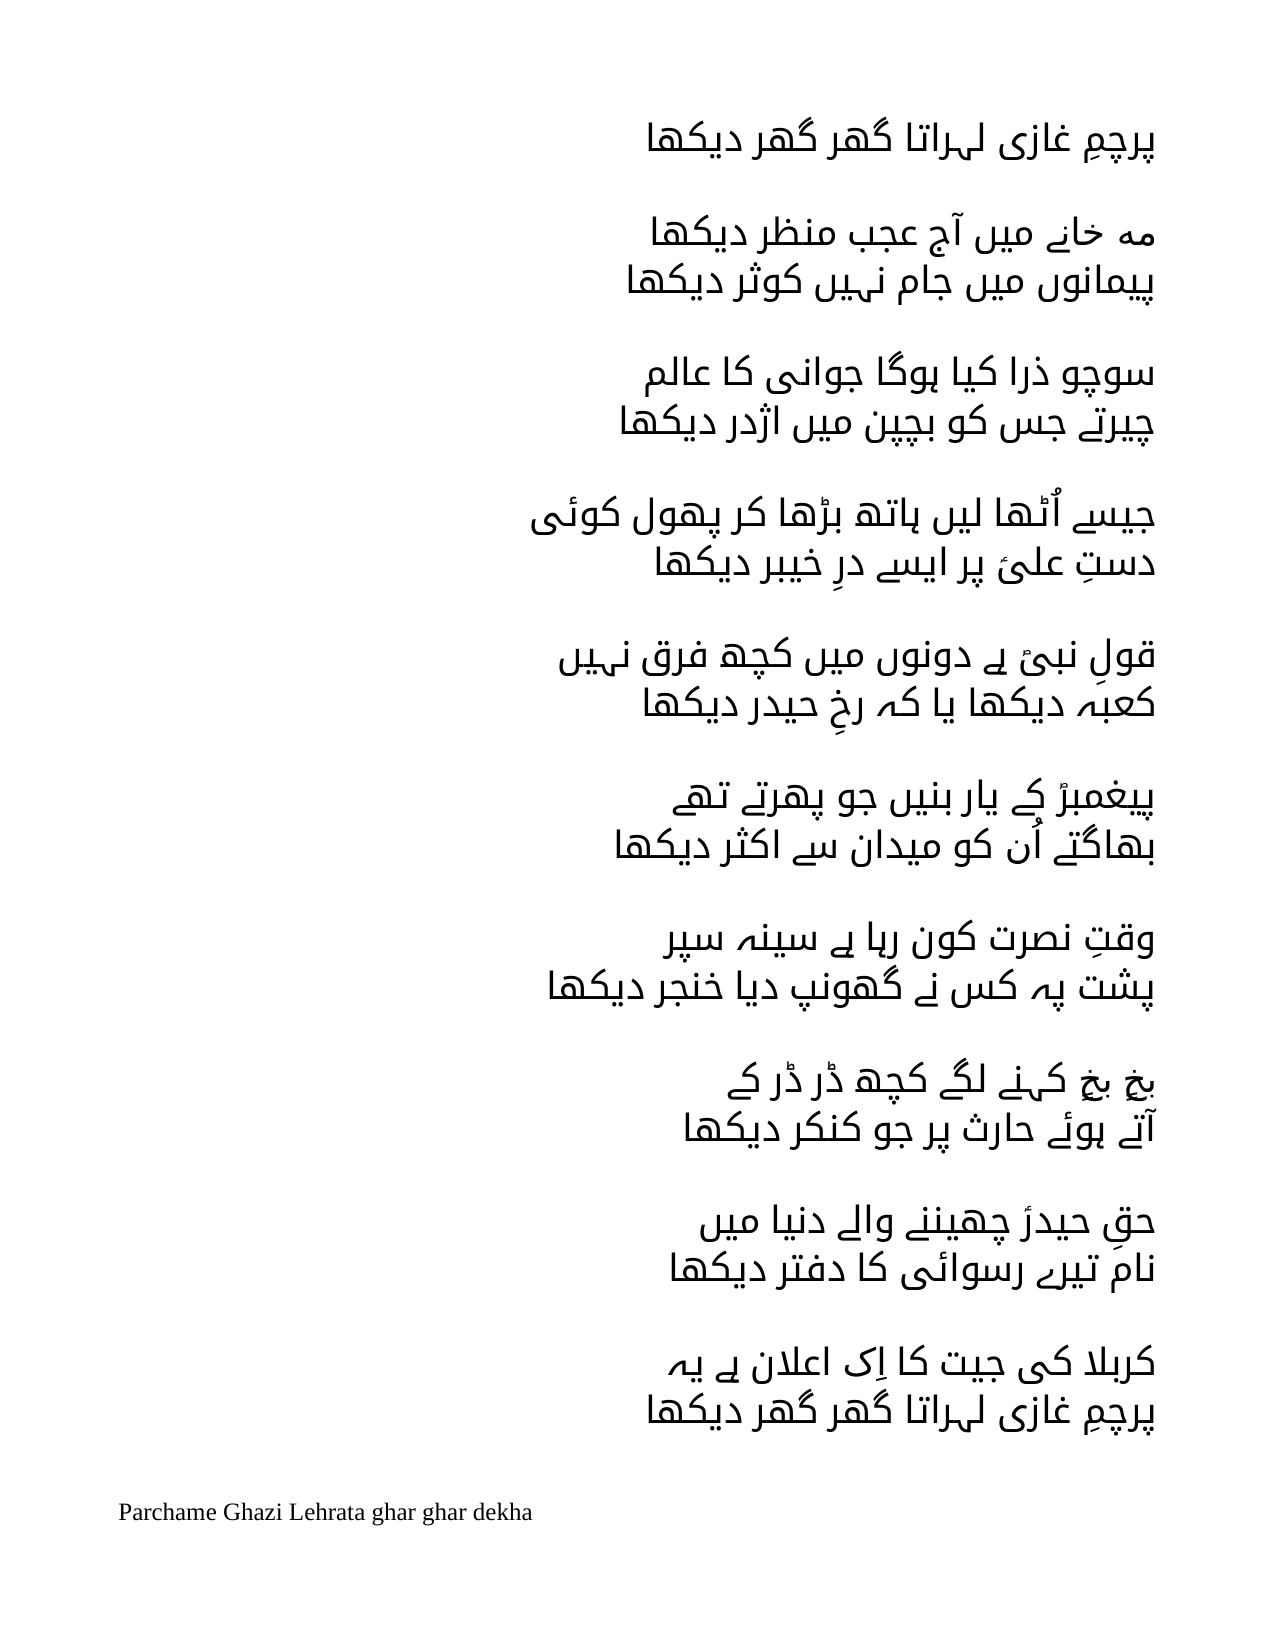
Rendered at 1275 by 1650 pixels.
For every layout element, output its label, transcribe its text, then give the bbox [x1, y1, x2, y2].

text پیغمبرؐ کے یار بنیں جو پھرتے تھے [118, 774, 1157, 823]
text پیمانوں میں جام نہیں کوثر دیکھا [118, 260, 1157, 309]
text نام تیرے رسوائی کا دفتر دیکھا [118, 1248, 1157, 1297]
text کعبہ دیکھا یا کہ رخِ حیدر دیکھا [118, 683, 1157, 731]
text سوچو ذرا کیا ہوگا جوانی کا عالم [118, 352, 1157, 401]
text کربلا کی جیت کا اِک اعلان ہے یہ [118, 1340, 1157, 1390]
text Parchame Ghazi Lehrata ghar ghar dekha [118, 1497, 1157, 1525]
text پرچمِ غازی لہراتا گھر گھر دیکھا [118, 118, 1157, 167]
text قولِ نبیؐ ہے دونوں میں کچھ فرق نہیں [118, 634, 1157, 683]
text آتے ہوئے حارث پر جو کنکر دیکھا [118, 1107, 1157, 1156]
text بھاگتے اُن کو میدان سے اکثر دیکھا [118, 823, 1157, 873]
text چیرتے جس کو بچپن میں اژدر دیکھا [118, 401, 1157, 450]
text وقتِ نصرت کون رہا ہے سینہ سپر [118, 917, 1157, 965]
text حقِ حیدرؑ چھیننے والے دنیا میں [118, 1199, 1157, 1248]
text جیسے اُٹھا لیں ہاتھ بڑھا کر پھول کوئی [118, 493, 1157, 542]
text پرچمِ غازی لہراتا گھر گھر دیکھا [118, 1390, 1157, 1439]
text مه خانے میں آج عجب منظر دیکھا [118, 210, 1157, 260]
text دستِ علیؑ پر ایسے درِ خیبر دیکھا [118, 542, 1157, 591]
text پشت پہ کس نے گھونپ دیا خنجر دیکھا [118, 965, 1157, 1014]
text بخٍ بخٍ کہنے لگے کچھ ڈر ڈر کے [118, 1057, 1157, 1107]
